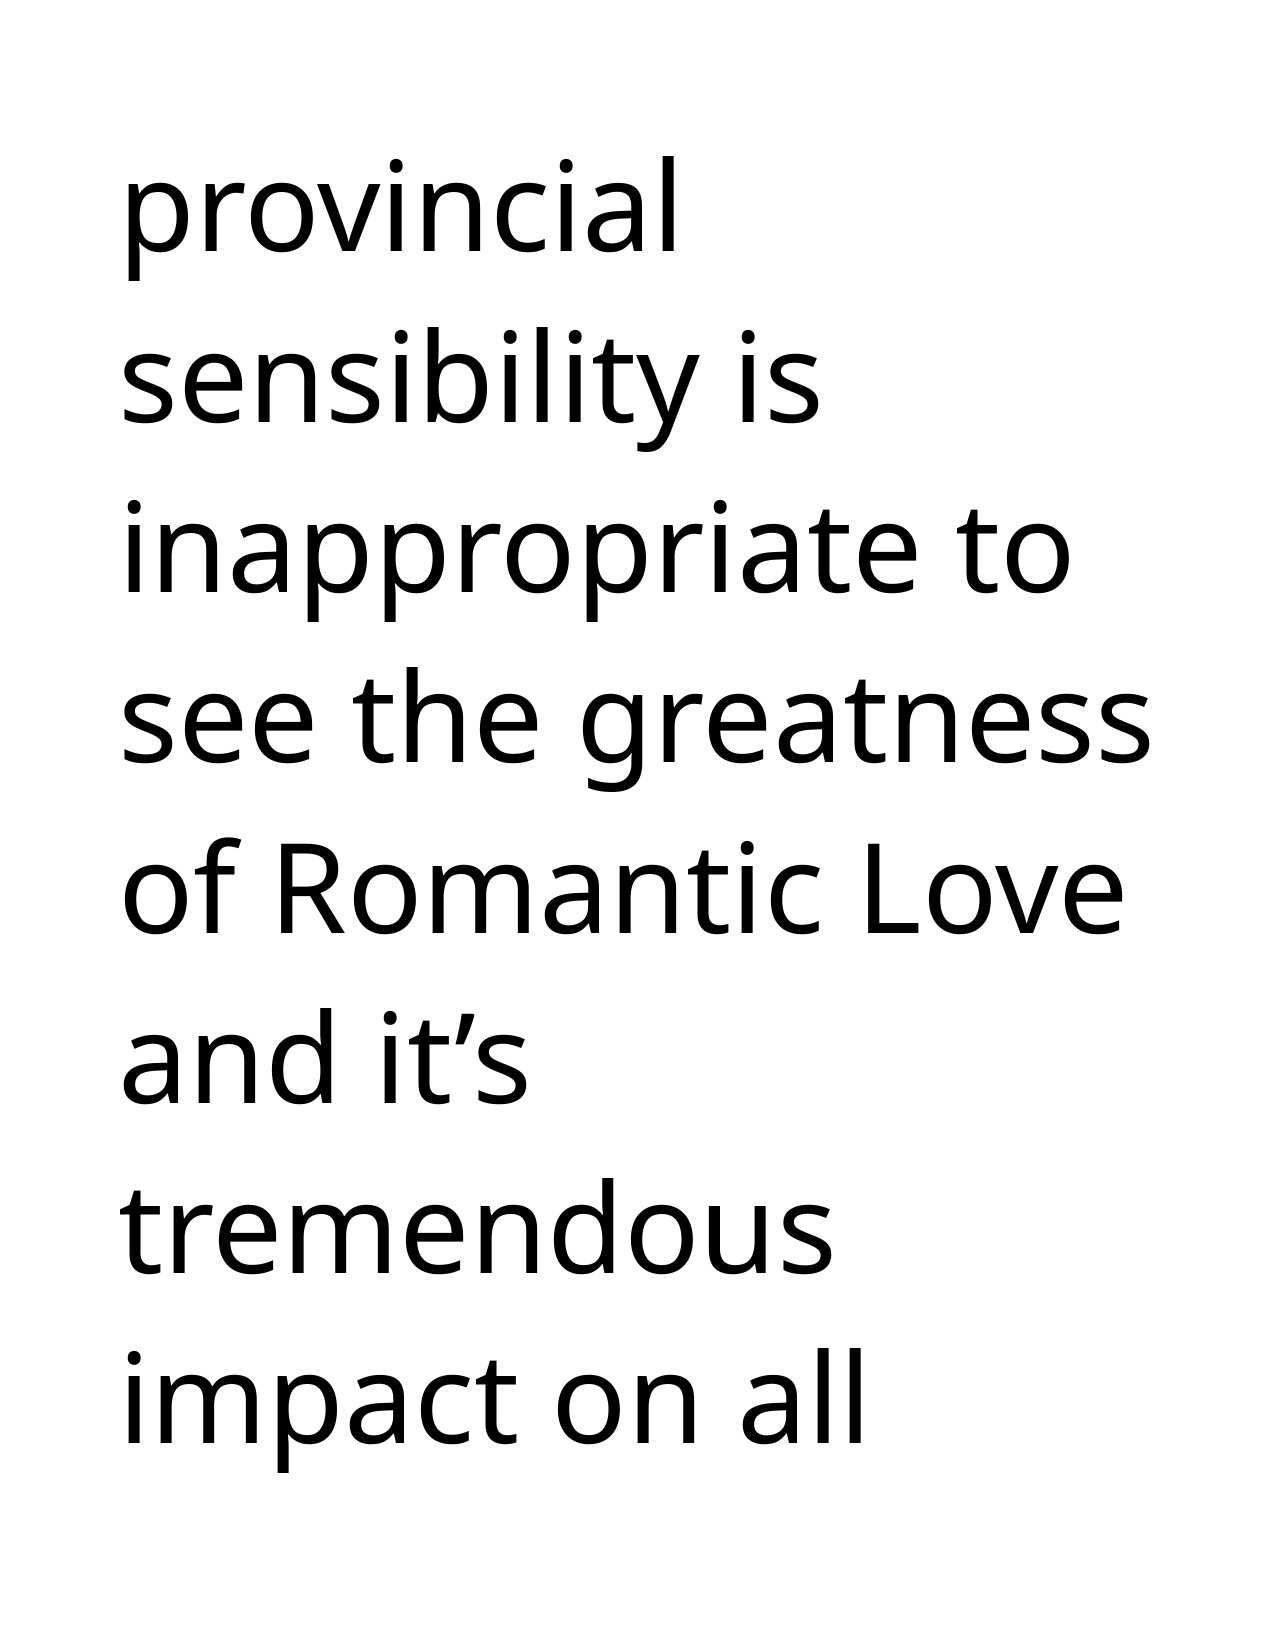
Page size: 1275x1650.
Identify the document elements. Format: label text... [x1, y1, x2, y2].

text provincial sensibility is inappropriate to see the greatness of Romantic Love and it’s tremendous impact on all [118, 118, 1157, 1481]
